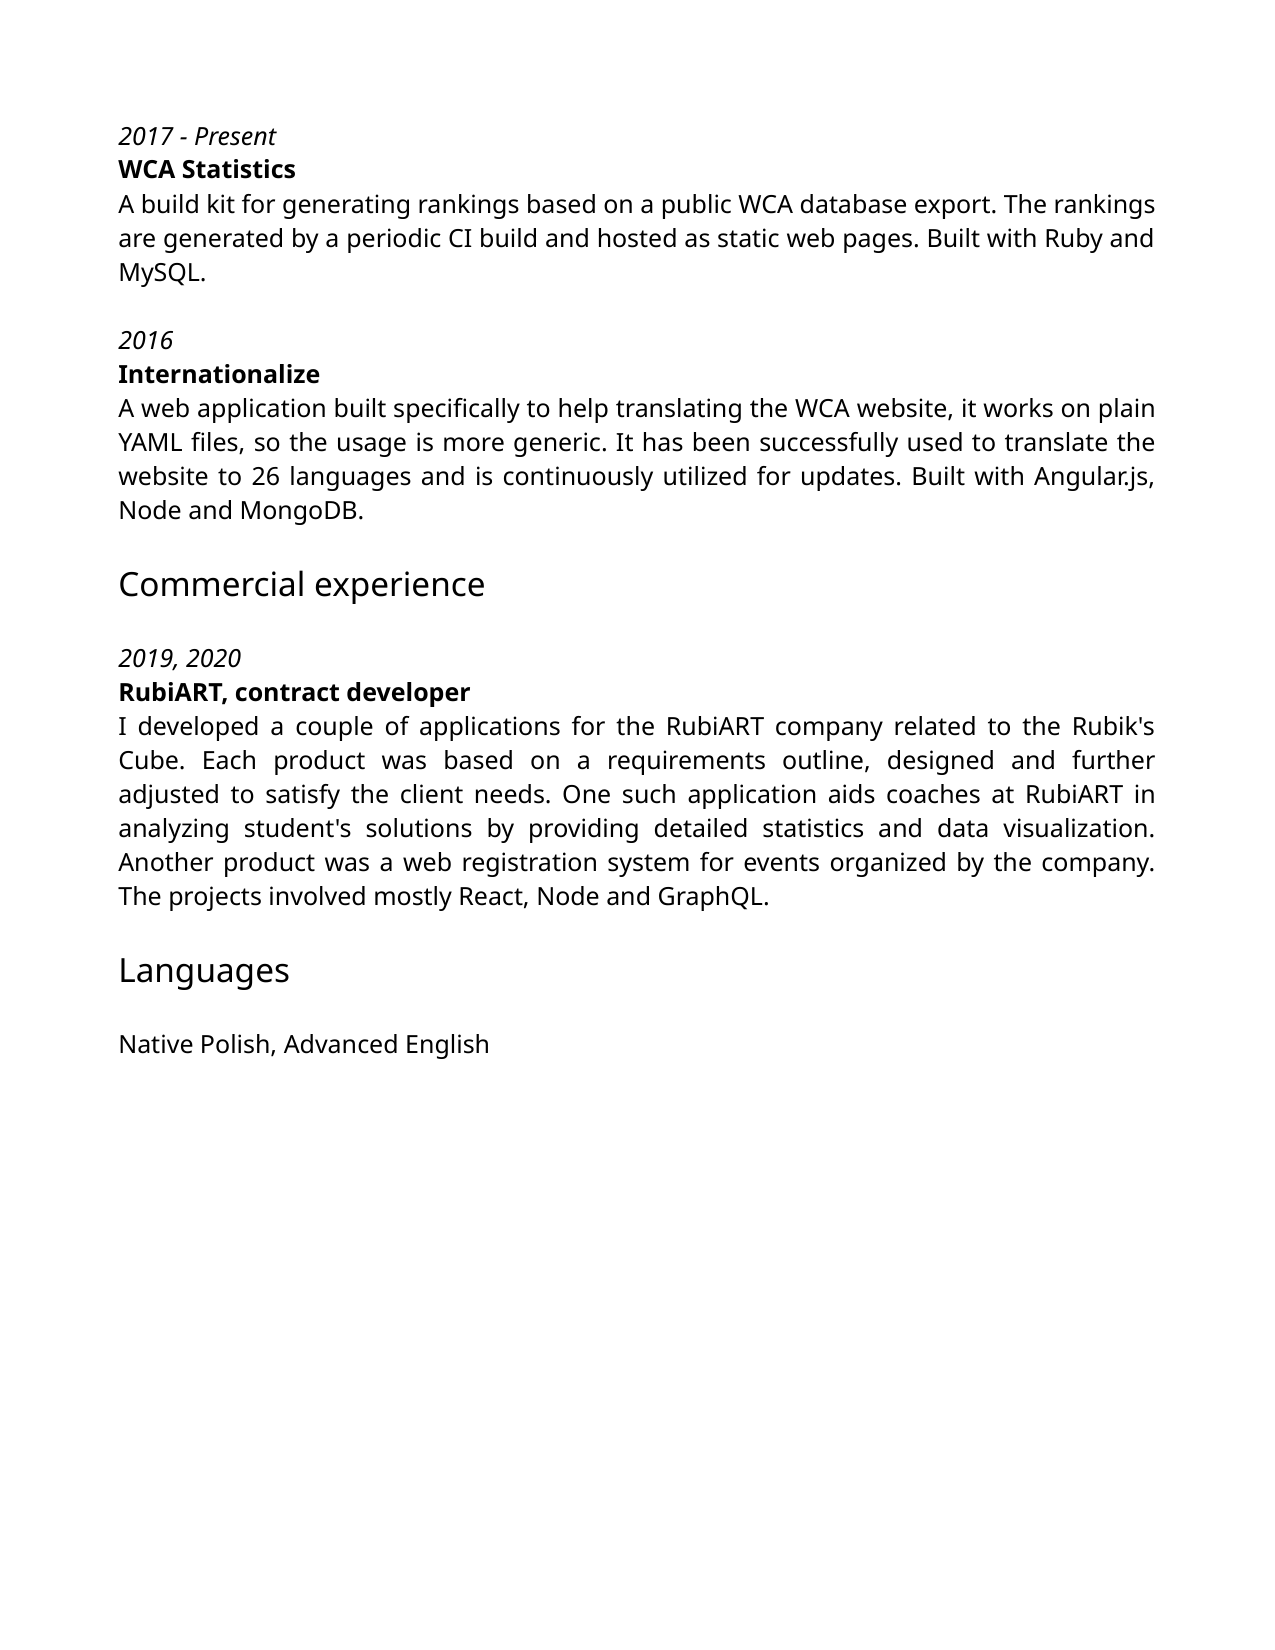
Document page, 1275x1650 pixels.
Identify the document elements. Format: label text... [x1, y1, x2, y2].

text Commercial experience [118, 561, 1157, 606]
text A web application built specifically to help translating the WCA website, it works on plain YAML files, so the usage is more generic. It has been successfully used to translate the website to 26 languages and is continuously utilized for updates. Built with Angular.js, Node and MongoDB. [118, 391, 1157, 527]
text 2017 - Present [118, 118, 1157, 152]
text Languages [118, 947, 1157, 992]
text I developed a couple of applications for the RubiART company related to the Rubik's Cube. Each product was based on a requirements outline, designed and further adjusted to satisfy the client needs. One such application aids coaches at RubiART in analyzing student's solutions by providing detailed statistics and data visualization. Another product was a web registration system for events organized by the company. The projects involved mostly React, Node and GraphQL. [118, 708, 1157, 913]
text Native Polish, Advanced English [118, 1026, 1157, 1061]
text RubiART, contract developer [118, 674, 1157, 708]
text 2016 [118, 322, 1157, 357]
text Internationalize [118, 357, 1157, 391]
text WCA Statistics [118, 152, 1157, 186]
text 2019, 2020 [118, 640, 1157, 674]
text A build kit for generating rankings based on a public WCA database export. The rankings are generated by a periodic CI build and hosted as static web pages. Built with Ruby and MySQL. [118, 186, 1157, 288]
